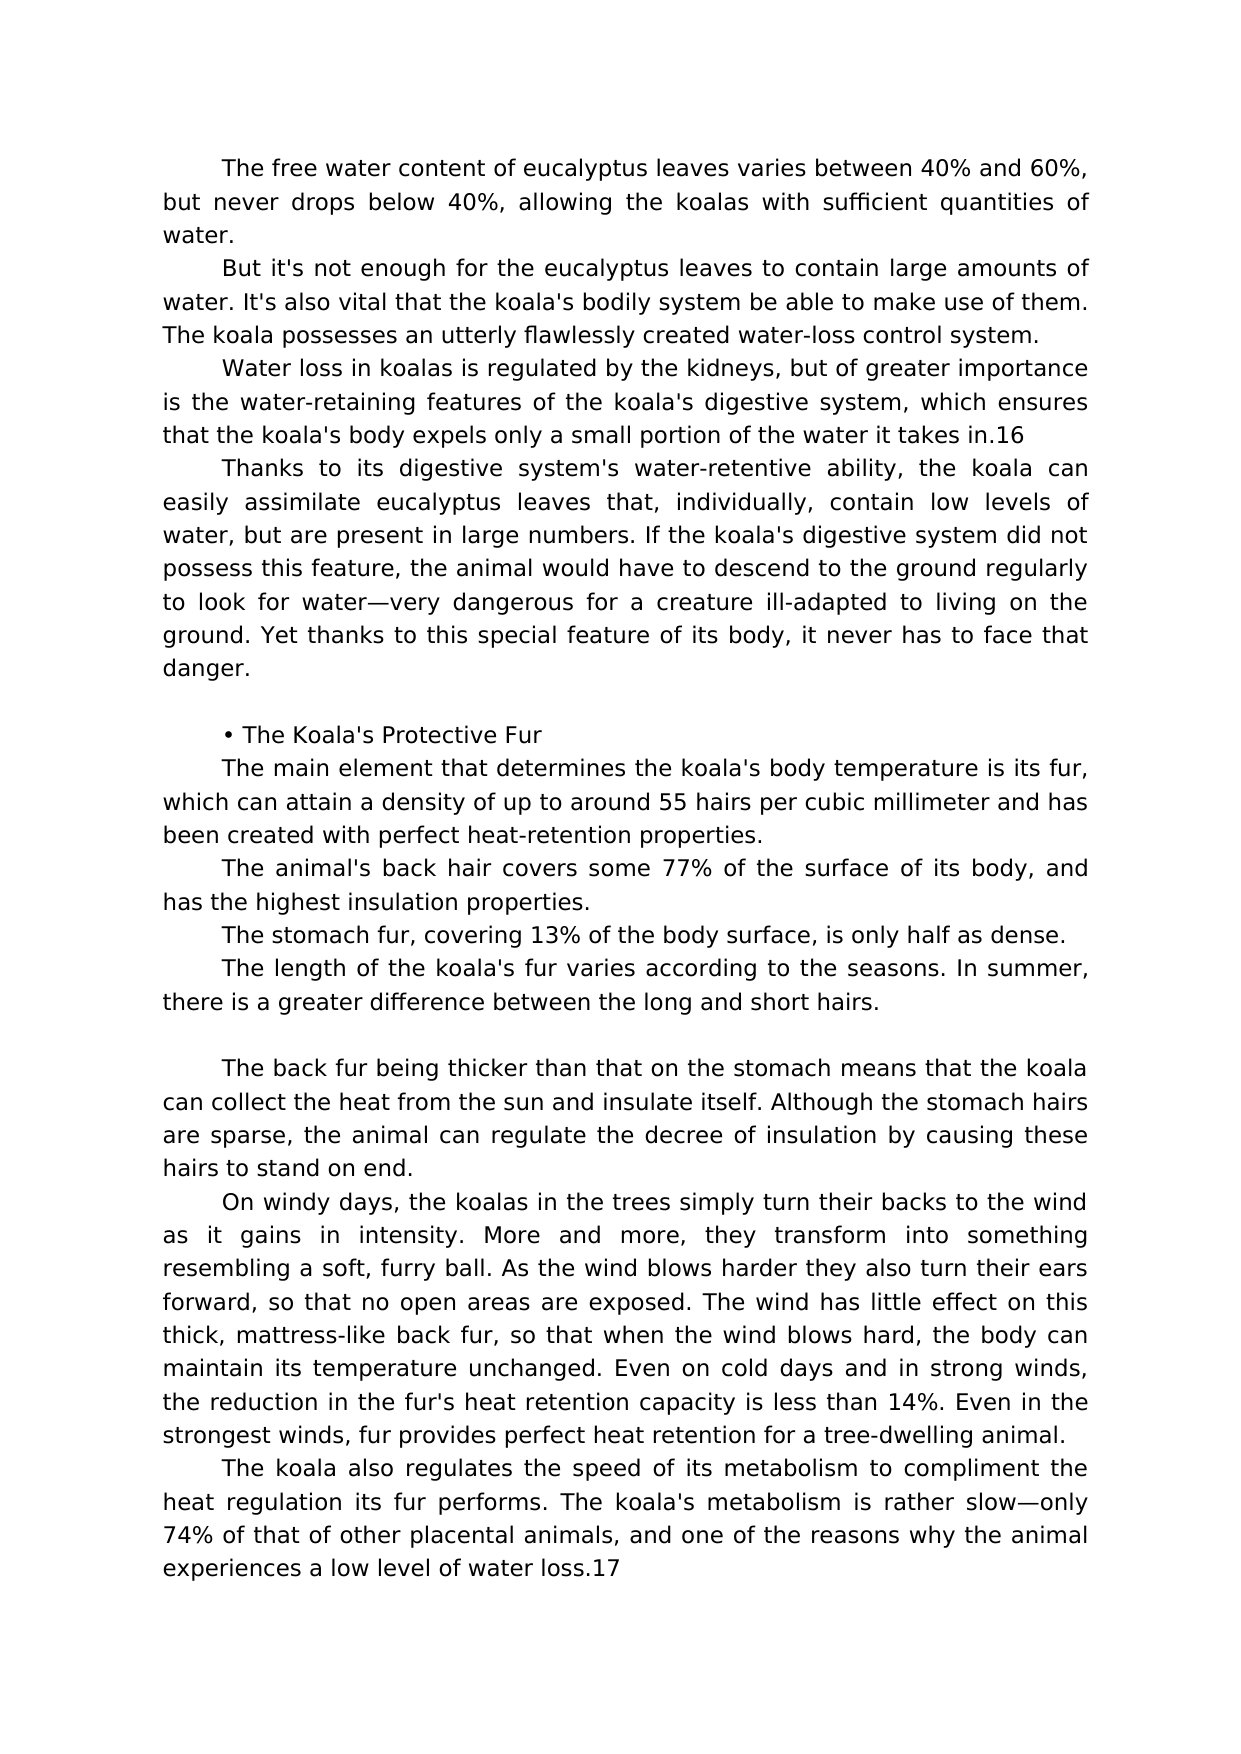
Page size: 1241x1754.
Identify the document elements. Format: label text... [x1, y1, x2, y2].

text On windy days, the koalas in the trees simply turn their backs to the wind as it gains in intensity. More and more, they transform into something resembling a soft, furry ball. As the wind blows harder they also turn their ears forward, so that no open areas are exposed. The wind has little effect on this thick, mattress-like back fur, so that when the wind blows hard, the body can maintain its temperature unchanged. Even on cold days and in strong winds, the reduction in the fur's heat retention capacity is less than 14%. Even in the strongest winds, fur provides perfect heat retention for a tree-dwelling animal. [162, 1183, 1090, 1450]
text The stomach fur, covering 13% of the body surface, is only half as dense. [162, 917, 1090, 950]
text The animal's back hair covers some 77% of the surface of its body, and has the highest insulation properties. [162, 850, 1090, 917]
text • The Koala's Protective Fur [162, 717, 1090, 750]
text The free water content of eucalyptus leaves varies between 40% and 60%, but never drops below 40%, allowing the koalas with sufficient quantities of water. [162, 150, 1090, 250]
text The main element that determines the koala's body temperature is its fur, which can attain a density of up to around 55 hairs per cubic millimeter and has been created with perfect heat-retention properties. [162, 750, 1090, 850]
text The koala also regulates the speed of its metabolism to compliment the heat regulation its fur performs. The koala's metabolism is rather slow—only 74% of that of other placental animals, and one of the reasons why the animal experiences a low level of water loss.17 [162, 1450, 1090, 1583]
text The back fur being thicker than that on the stomach means that the koala can collect the heat from the sun and insulate itself. Although the stomach hairs are sparse, the animal can regulate the decree of insulation by causing these hairs to stand on end. [162, 1050, 1090, 1183]
text The length of the koala's fur varies according to the seasons. In summer, there is a greater difference between the long and short hairs. [162, 950, 1090, 1017]
text Thanks to its digestive system's water-retentive ability, the koala can easily assimilate eucalyptus leaves that, individually, contain low levels of water, but are present in large numbers. If the koala's digestive system did not possess this feature, the animal would have to descend to the ground regularly to look for water—very dangerous for a creature ill-adapted to living on the ground. Yet thanks to this special feature of its body, it never has to face that danger. [162, 450, 1090, 683]
text But it's not enough for the eucalyptus leaves to contain large amounts of water. It's also vital that the koala's bodily system be able to make use of them. The koala possesses an utterly flawlessly created water-loss control system. [162, 250, 1090, 350]
text Water loss in koalas is regulated by the kidneys, but of greater importance is the water-retaining features of the koala's digestive system, which ensures that the koala's body expels only a small portion of the water it takes in.16 [162, 350, 1090, 450]
